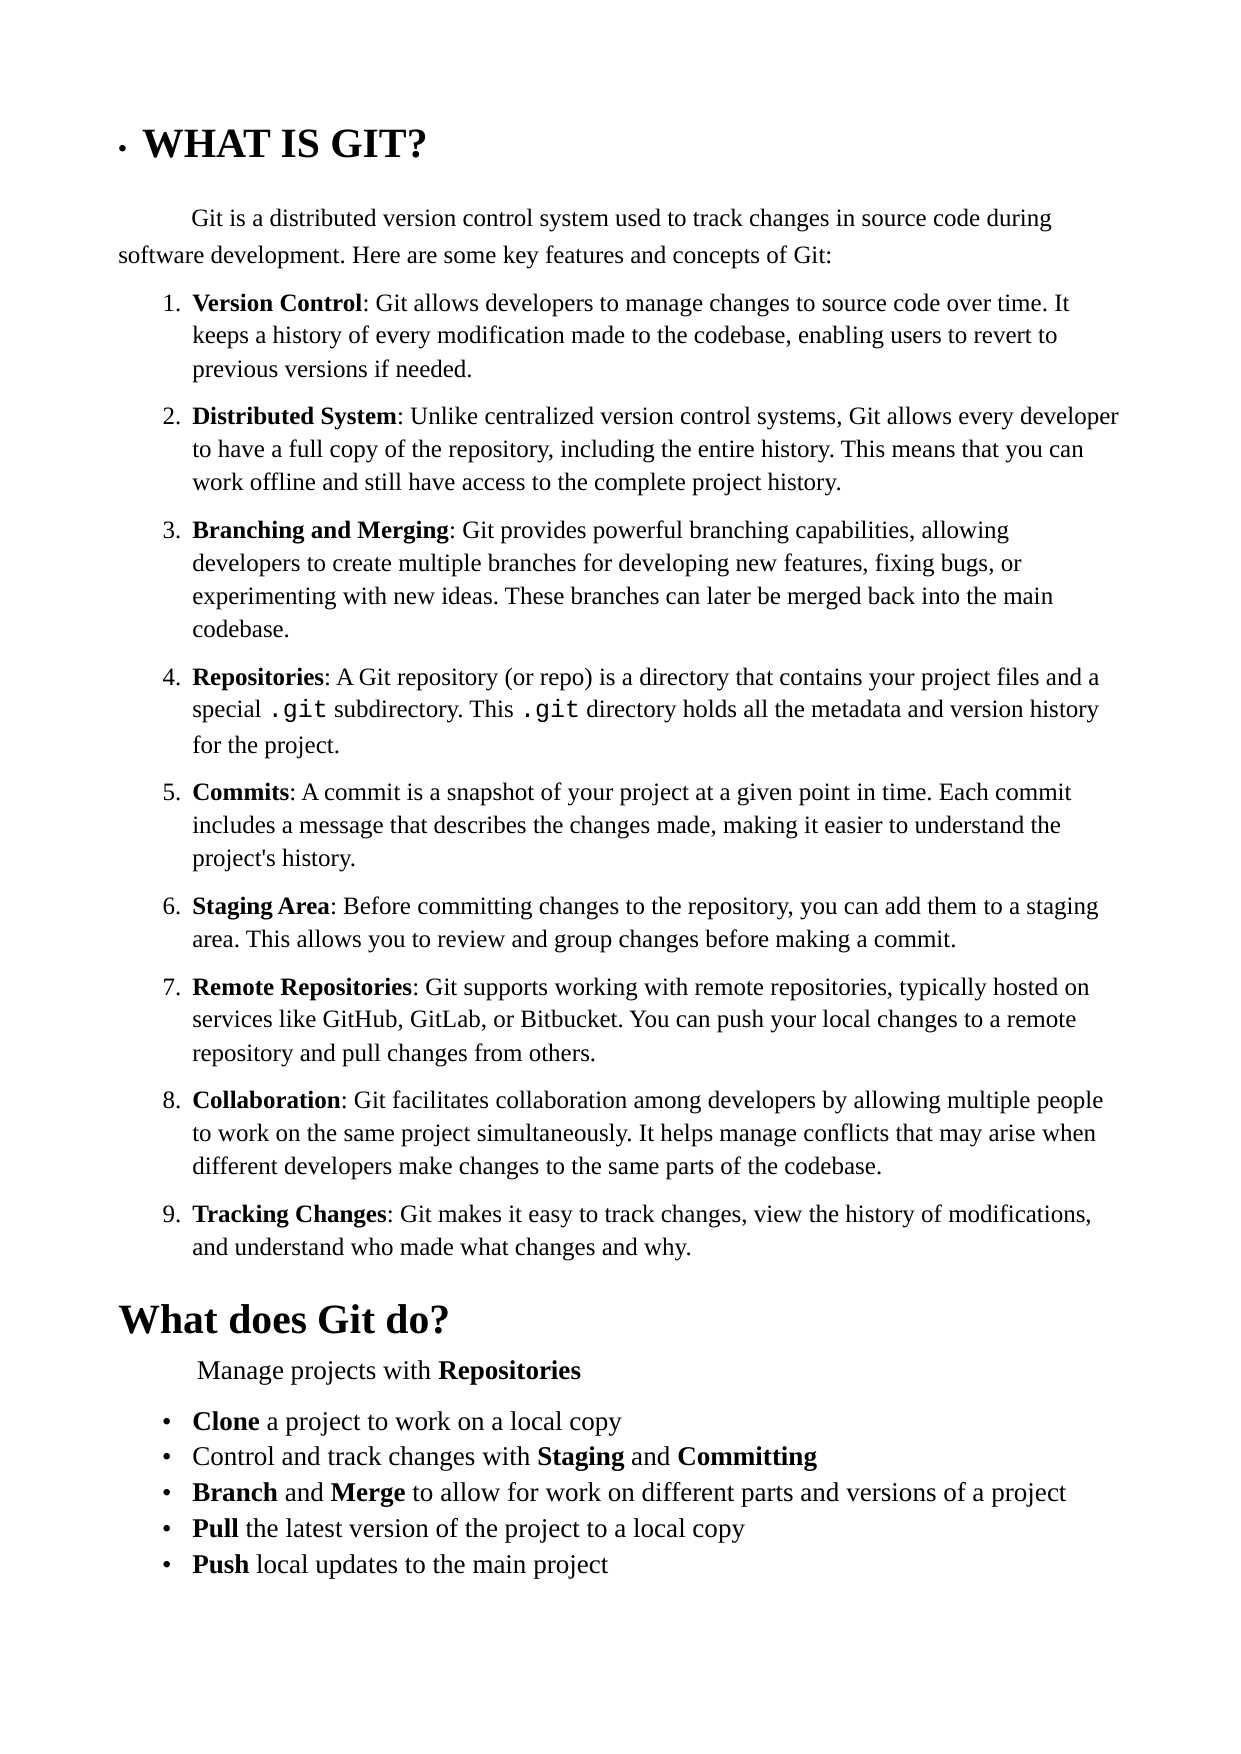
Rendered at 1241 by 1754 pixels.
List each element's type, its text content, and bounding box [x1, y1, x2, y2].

list Remote Repositories: Git supports working with remote repositories, typically hosted on services like GitHub, GitLab, or Bitbucket. You can push your local changes to a remote repository and pull changes from others. [162, 972, 1122, 1066]
list Distributed System: Unlike centralized version control systems, Git allows every developer to have a full copy of the repository, including the entire history. This means that you can work offline and still have access to the complete project history. [162, 401, 1122, 496]
list Tracking Changes: Git makes it easy to track changes, view the history of modifications, and understand who made what changes and why. [162, 1199, 1122, 1261]
list Commits: A commit is a snapshot of your project at a given point in time. Each commit includes a message that describes the changes made, making it easier to understand the project's history. [162, 777, 1122, 872]
list Clone a project to work on a local copy [162, 1405, 1122, 1436]
list Collaboration: Git facilitates collaboration among developers by allowing multiple people to work on the same project simultaneously. It helps manage conflicts that may arise when different developers make changes to the same parts of the codebase. [162, 1085, 1122, 1180]
list Pull the latest version of the project to a local copy [162, 1512, 1122, 1543]
list Control and track changes with Staging and Committing [162, 1441, 1122, 1472]
list Push local updates to the main project [162, 1548, 1122, 1579]
text Git is a distributed version control system used to track changes in source code during software development. Here are some key features and concepts of Git: [118, 188, 1122, 269]
list Manage projects with Repositories [155, 1354, 1122, 1386]
list Branching and Merging: Git provides powerful branching capabilities, allowing developers to create multiple branches for developing new features, fixing bugs, or experimenting with new ideas. These branches can later be merged back into the main codebase. [162, 515, 1122, 643]
list WHAT IS GIT? [118, 118, 1122, 166]
list Version Control: Git allows developers to manage changes to source code over time. It keeps a history of every modification made to the codebase, enabling users to revert to previous versions if needed. [162, 288, 1122, 382]
subtitle What does Git do? [118, 1294, 1122, 1342]
list Repositories: A Git repository (or repo) is a directory that contains your project files and a special .git subdirectory. This .git directory holds all the metadata and version history for the project. [162, 662, 1122, 758]
list Branch and Merge to allow for work on different parts and versions of a project [162, 1476, 1122, 1507]
list Staging Area: Before committing changes to the repository, you can add them to a staging area. This allows you to review and group changes before making a commit. [162, 891, 1122, 953]
